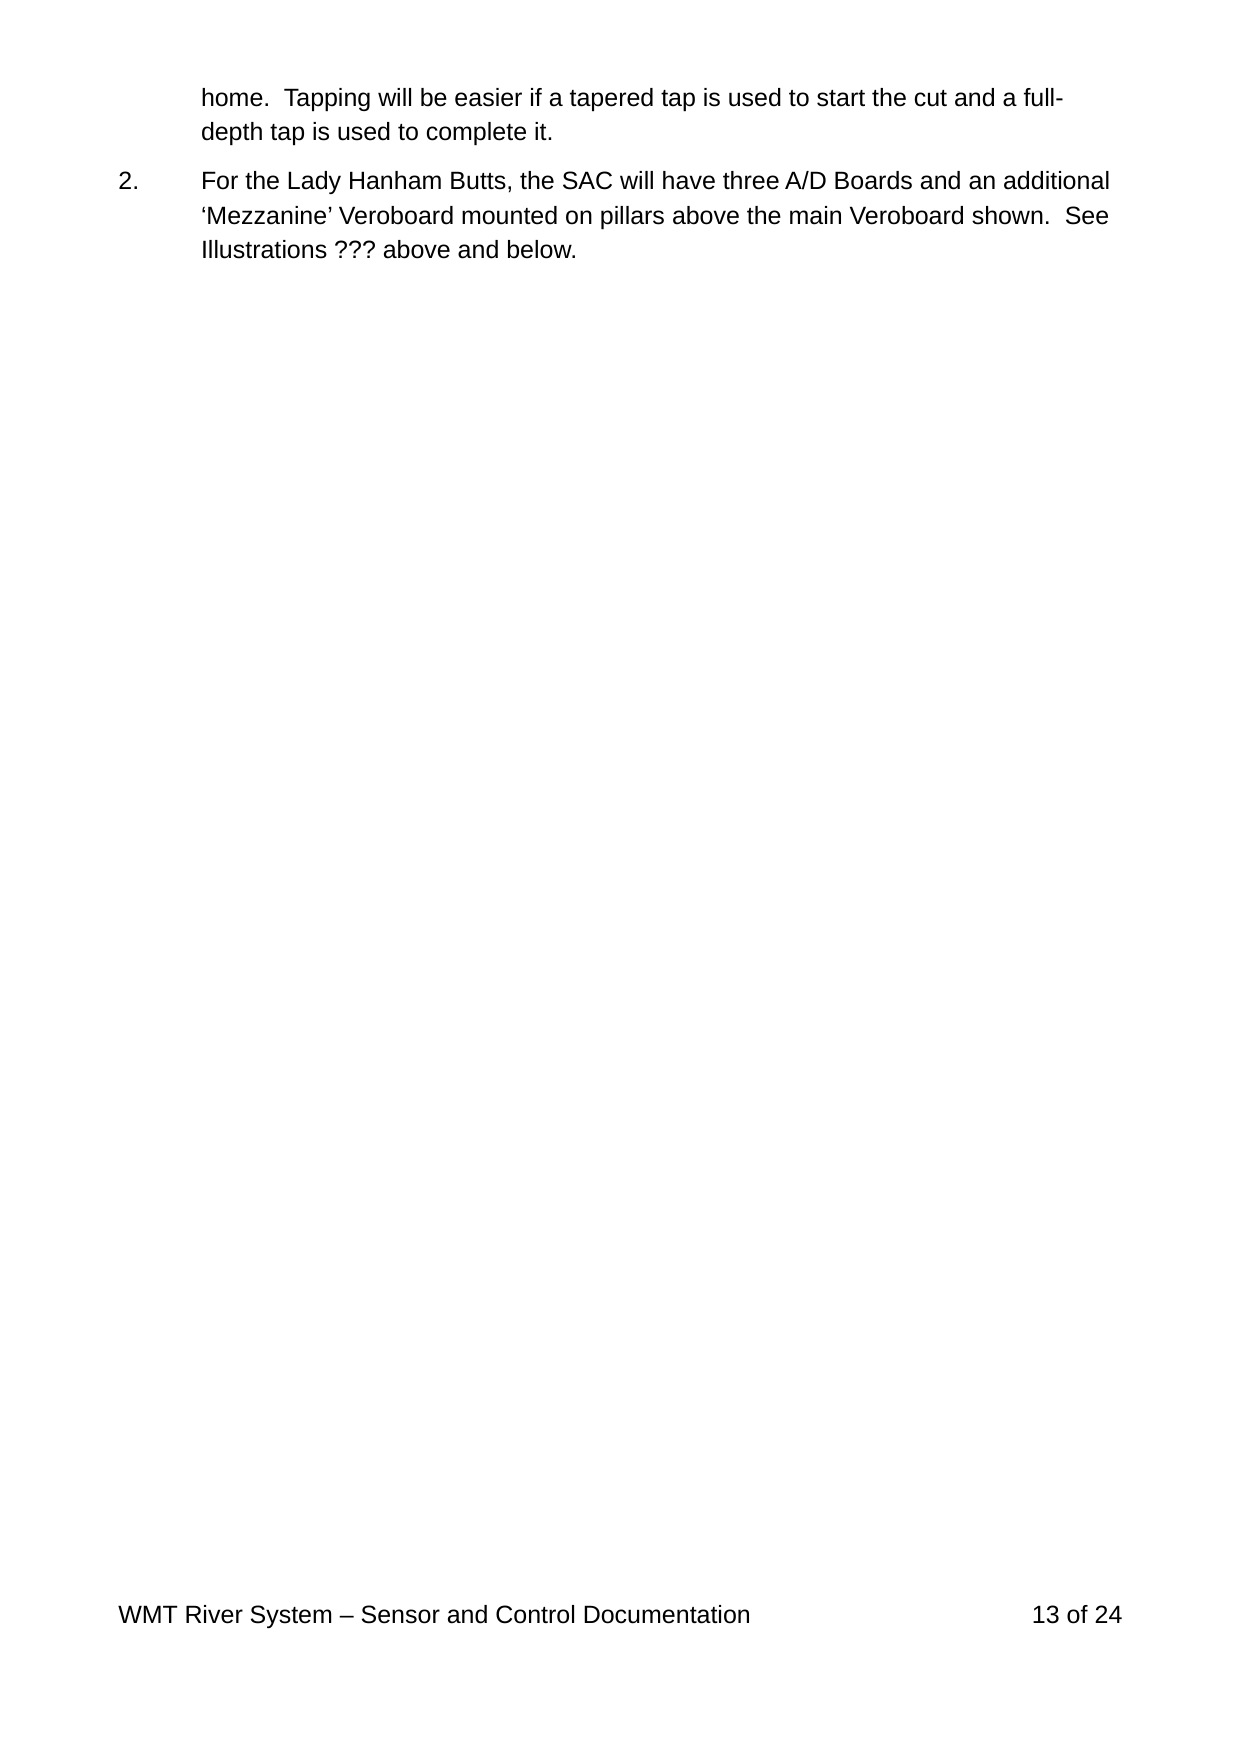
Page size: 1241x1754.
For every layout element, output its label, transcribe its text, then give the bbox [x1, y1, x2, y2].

text 2. For the Lady Hanham Butts, the SAC will have three A/D Boards and an additional ‘Mezzanine’ Veroboard mounted on pillars above the main Veroboard shown. See Illustrations ??? above and below. [118, 166, 1122, 264]
text home. Tapping will be easier if a tapered tap is used to start the cut and a full-depth tap is used to complete it. [118, 83, 1122, 146]
